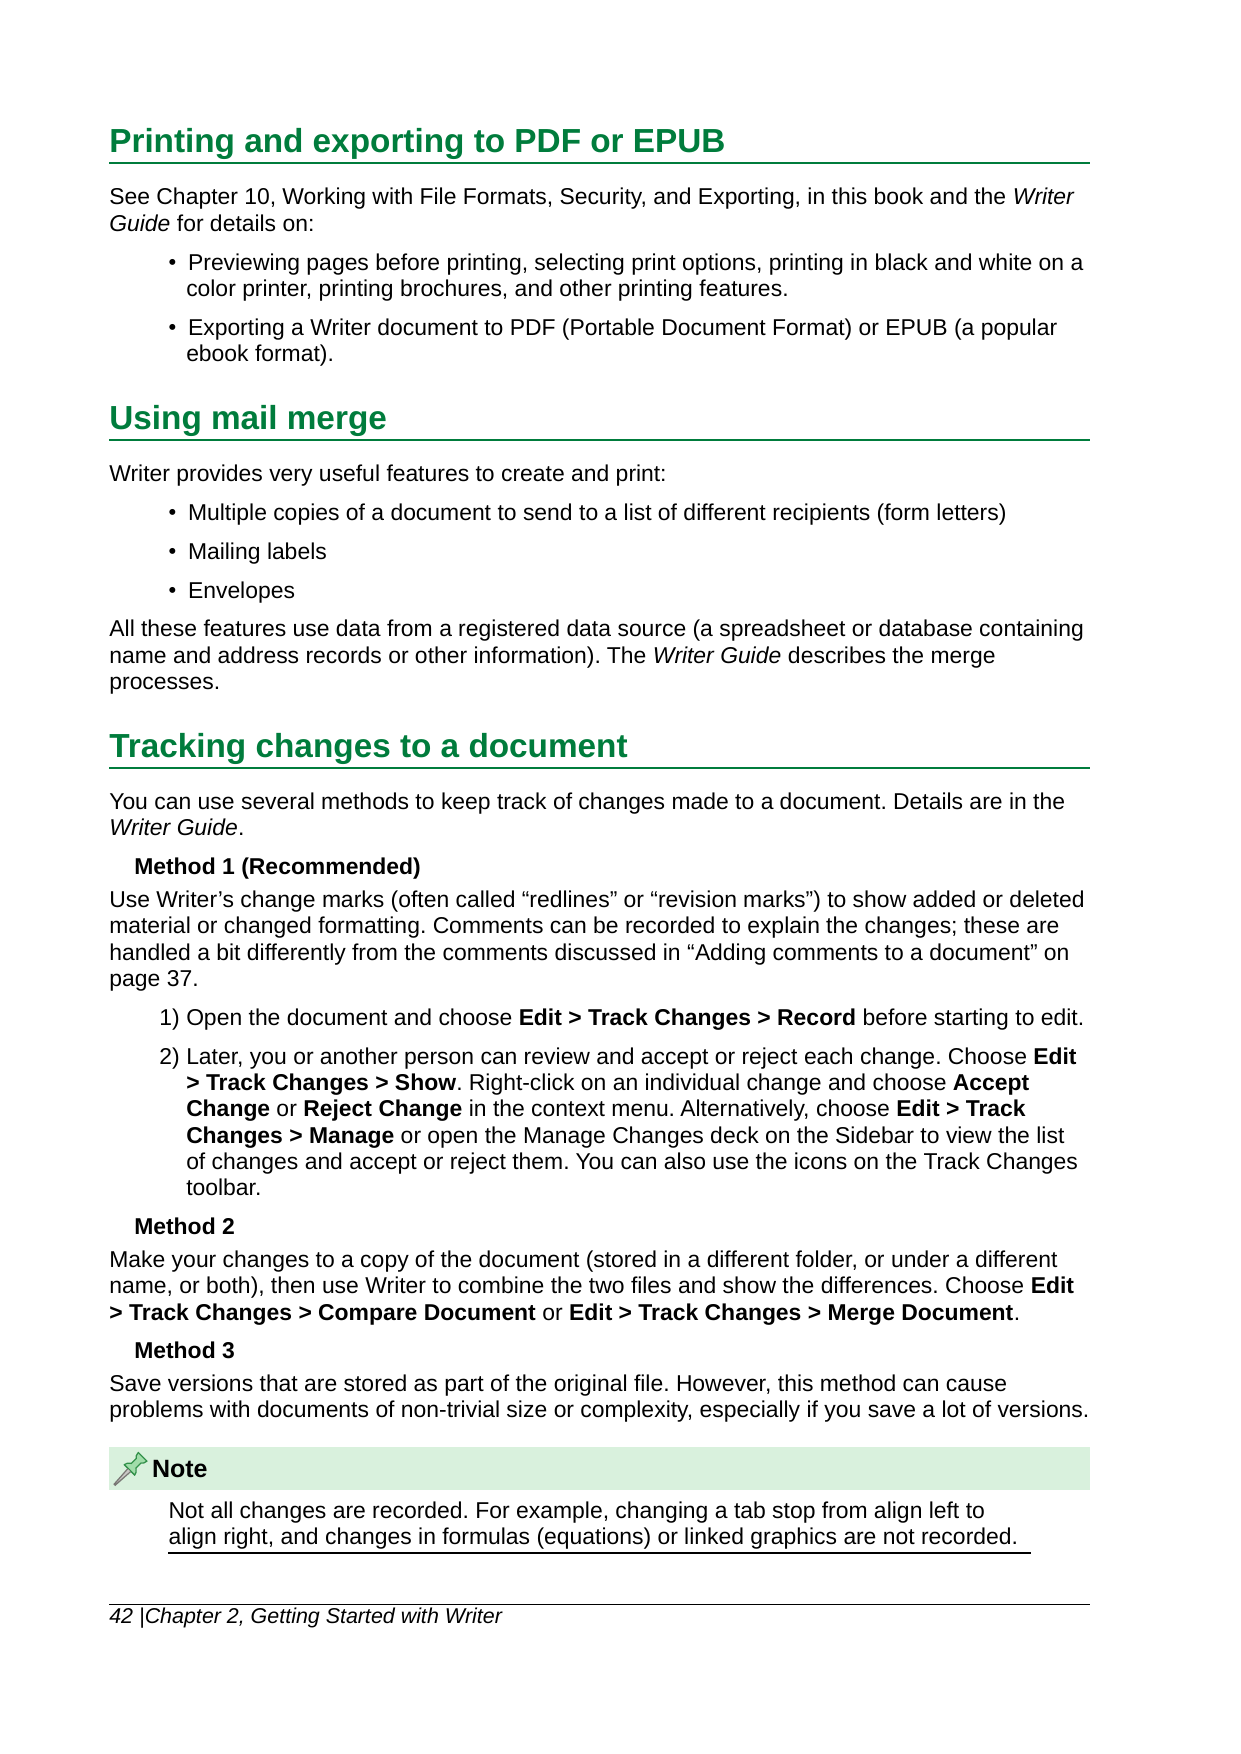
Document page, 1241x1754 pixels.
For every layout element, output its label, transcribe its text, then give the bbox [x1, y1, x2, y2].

text Method 1 (Recommended) [134, 853, 1090, 879]
list Envelopes [168, 577, 1090, 603]
list Multiple copies of a document to send to a list of different recipients (form letters) [168, 499, 1090, 525]
subtitle Tracking changes to a document [109, 726, 1090, 767]
text Method 2 [134, 1213, 1090, 1239]
list Use Writer’s change marks (often called “redlines” or “revision marks”) to show added or deleted material or changed formatting. Comments can be recorded to explain the changes; these are handled a bit differently from the comments discussed in “Adding comments to a document” on page 37. [109, 886, 1090, 991]
text Not all changes are recorded. For example, changing a tab stop from align left to align right, and changes in formulas (equations) or linked graphics are not recorded. [168, 1497, 1031, 1552]
list Exporting a Writer document to PDF (Portable Document Format) or EPUB (a popular ebook format). [168, 314, 1090, 366]
list Make your changes to a copy of the document (stored in a different folder, or under a different name, or both), then use Writer to combine the two files and show the differences. Choose Edit > Track Changes > Compare Document or Edit > Track Changes > Merge Document. [109, 1246, 1090, 1325]
text Save versions that are stored as part of the original file. However, this method can cause problems with documents of non-trivial size or complexity, especially if you save a lot of versions. [109, 1370, 1090, 1423]
text Method 3 [134, 1337, 1090, 1364]
subtitle Note [109, 1447, 1090, 1490]
subtitle Printing and exporting to PDF or EPUB [109, 121, 1090, 162]
list You can use several methods to keep track of changes made to a document. Details are in the Writer Guide. [109, 788, 1090, 841]
list Mailing labels [168, 538, 1090, 564]
list See Chapter 10, Working with File Formats, Security, and Exporting, in this book and the Writer Guide for details on: [109, 183, 1090, 236]
text All these features use data from a registered data source (a spreadsheet or database containing name and address records or other information). The Writer Guide describes the merge processes. [109, 615, 1090, 694]
list Later, you or another person can review and accept or reject each change. Choose Edit > Track Changes > Show. Right-click on an individual change and choose Accept Change or Reject Change in the context menu. Alternatively, choose Edit > Track Changes > Manage or open the Manage Changes deck on the Sidebar to view the list of changes and accept or reject them. You can also use the icons on the Track Changes toolbar. [186, 1043, 1090, 1201]
list Open the document and choose Edit > Track Changes > Record before starting to edit. [186, 1004, 1090, 1030]
subtitle Using mail merge [109, 398, 1090, 439]
list Writer provides very useful features to create and print: [109, 460, 1090, 486]
list Previewing pages before printing, selecting print options, printing in black and white on a color printer, printing brochures, and other printing features. [168, 248, 1090, 301]
